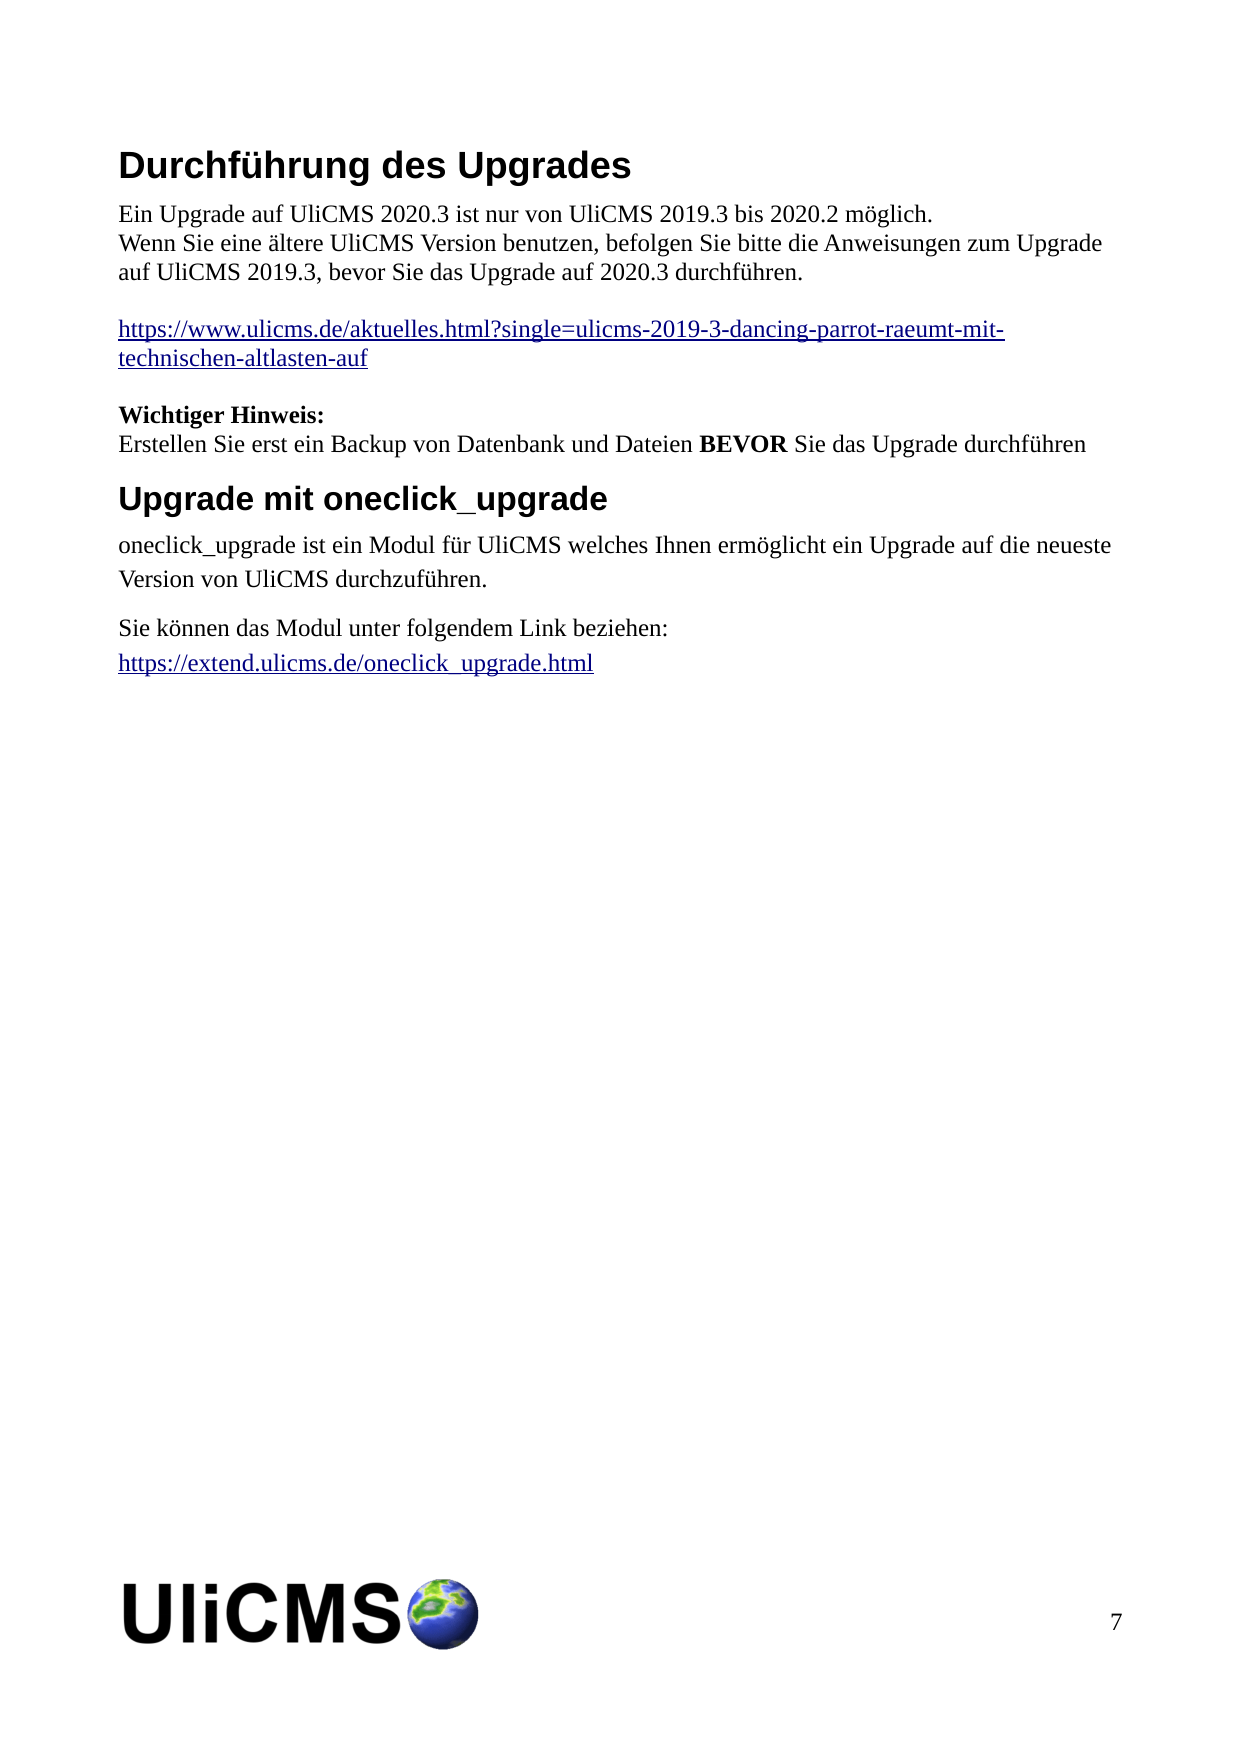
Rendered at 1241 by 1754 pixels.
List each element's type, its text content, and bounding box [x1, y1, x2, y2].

picture [118, 1578, 479, 1652]
text Sie können das Modul unter folgendem Link beziehen: https://extend.ulicms.de/oneclick_upgrade.html [118, 613, 1122, 677]
subtitle Durchführung des Upgrades [118, 143, 1122, 187]
text Erstellen Sie erst ein Backup von Datenbank und Dateien BEVOR Sie das Upgrade durchführen [118, 429, 1122, 458]
text https://www.ulicms.de/aktuelles.html?single=ulicms-2019-3-dancing-parrot-raeumt-mit-technischen-altlasten-auf [118, 314, 1122, 372]
text Ein Upgrade auf UliCMS 2020.3 ist nur von UliCMS 2019.3 bis 2020.2 möglich. Wenn Sie eine ältere UliCMS Version benutzen, befolgen Sie bitte die Anweisungen zum Upgrade auf UliCMS 2019.3, bevor Sie das Upgrade auf 2020.3 durchführen. [118, 199, 1122, 286]
text Wichtiger Hinweis: [118, 401, 1122, 429]
text oneclick_upgrade ist ein Modul für UliCMS welches Ihnen ermöglicht ein Upgrade auf die neueste Version von UliCMS durchzuführen. [118, 530, 1122, 593]
subtitle Upgrade mit oneclick_upgrade [118, 479, 1122, 517]
